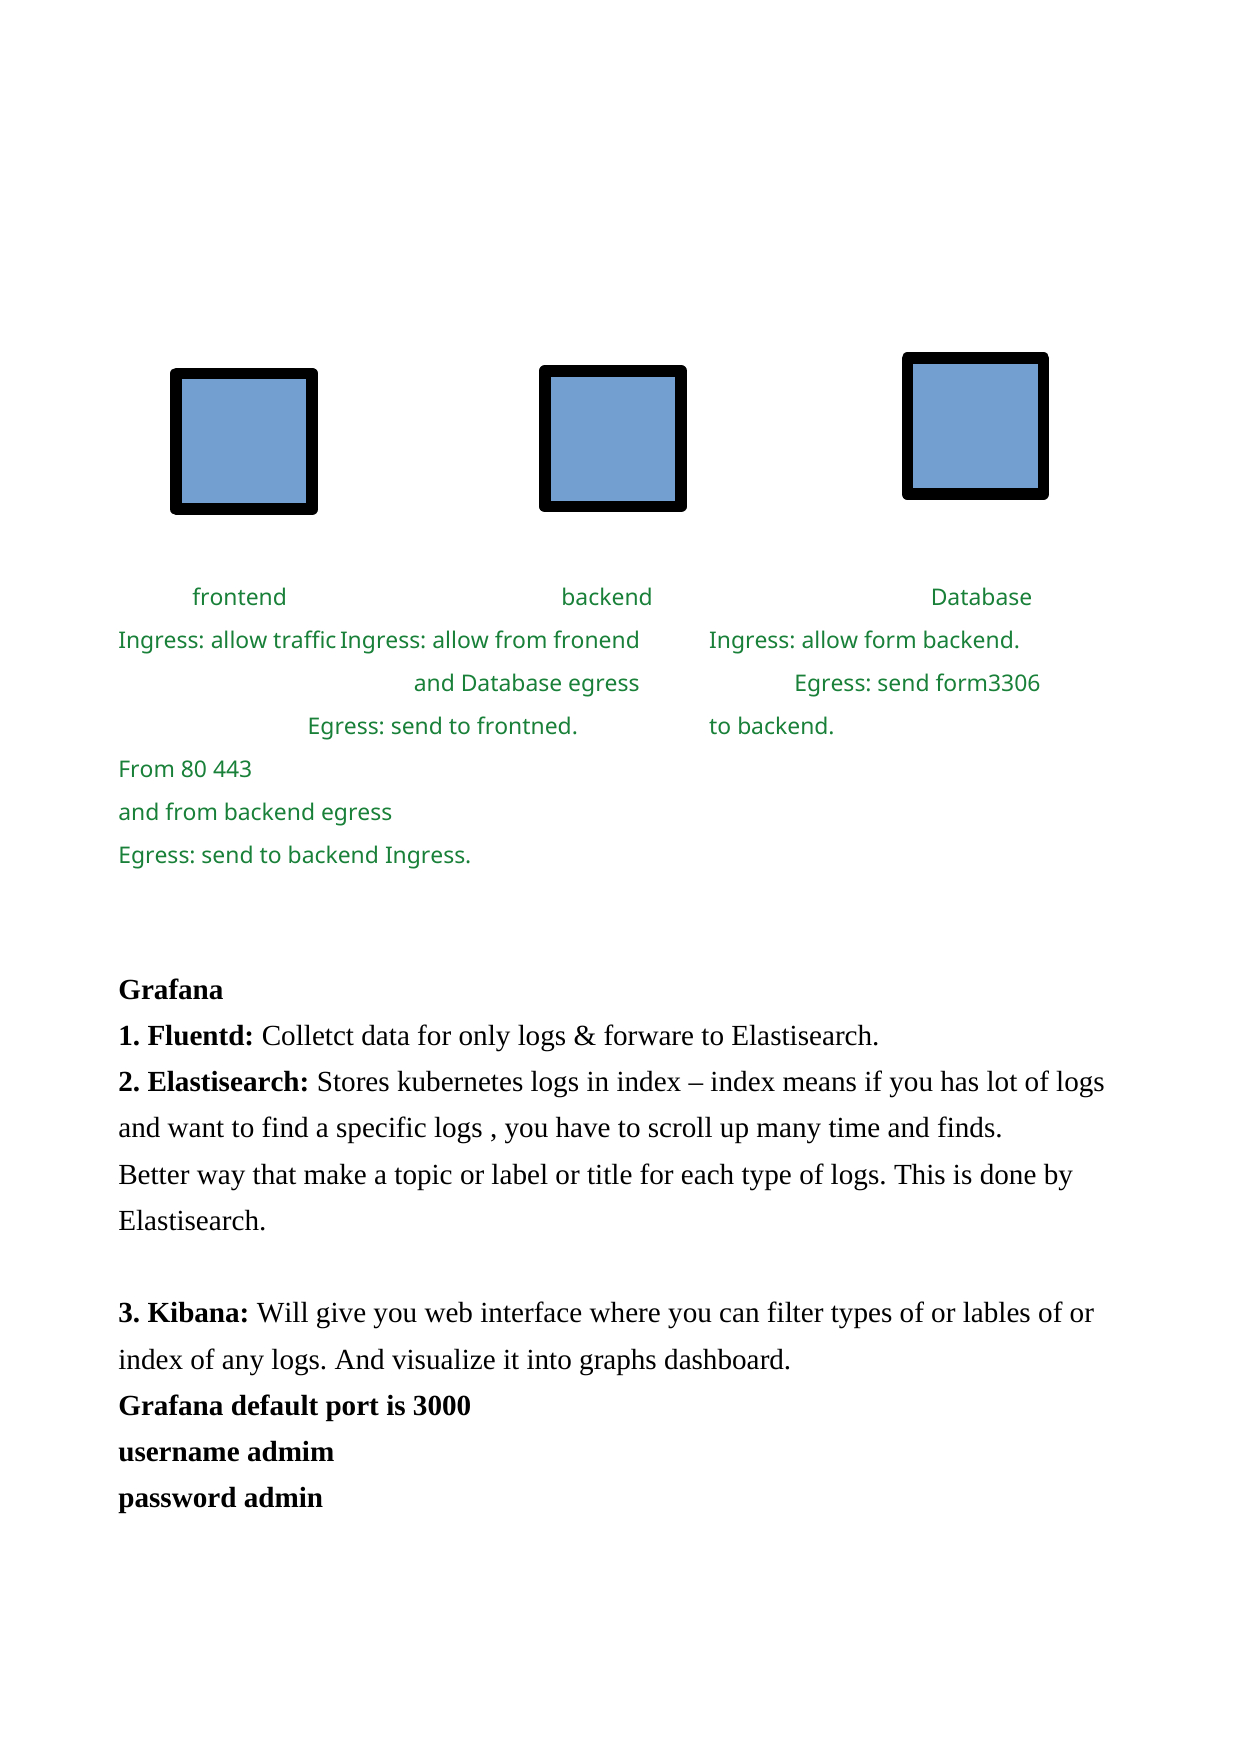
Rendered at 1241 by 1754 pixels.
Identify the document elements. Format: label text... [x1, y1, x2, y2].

text Egress: send to backend Ingress. [118, 839, 1122, 871]
text 3. Kibana: Will give you web interface where you can filter types of or lables of or index of any logs. And visualize it into graphs dashboard. [118, 1296, 1122, 1375]
text 1. Fluentd: Colletct data for only logs & forware to Elastisearch. [118, 1018, 1122, 1052]
text Ingress: allow traffic Ingress: allow from fronend Ingress: allow form backend. [118, 624, 1122, 655]
text Grafana default port is 3000 [118, 1388, 1122, 1422]
text Grafana [118, 972, 1122, 1005]
text and Database egress Egress: send form3306 Egress: send to frontned. to backend. [118, 667, 1122, 741]
text and from backend egress [118, 796, 1122, 827]
text username admim [118, 1434, 1122, 1468]
text frontend backend Database [118, 581, 1122, 612]
text 2. Elastisearch: Stores kubernetes logs in index – index means if you has lot of logs and want to find a specific logs , you have to scroll up many time and finds. [118, 1064, 1122, 1144]
text Better way that make a topic or label or title for each type of logs. This is done by Elastisearch. [118, 1157, 1122, 1237]
text password admin [118, 1481, 1122, 1514]
text From 80 443 [118, 753, 1122, 784]
